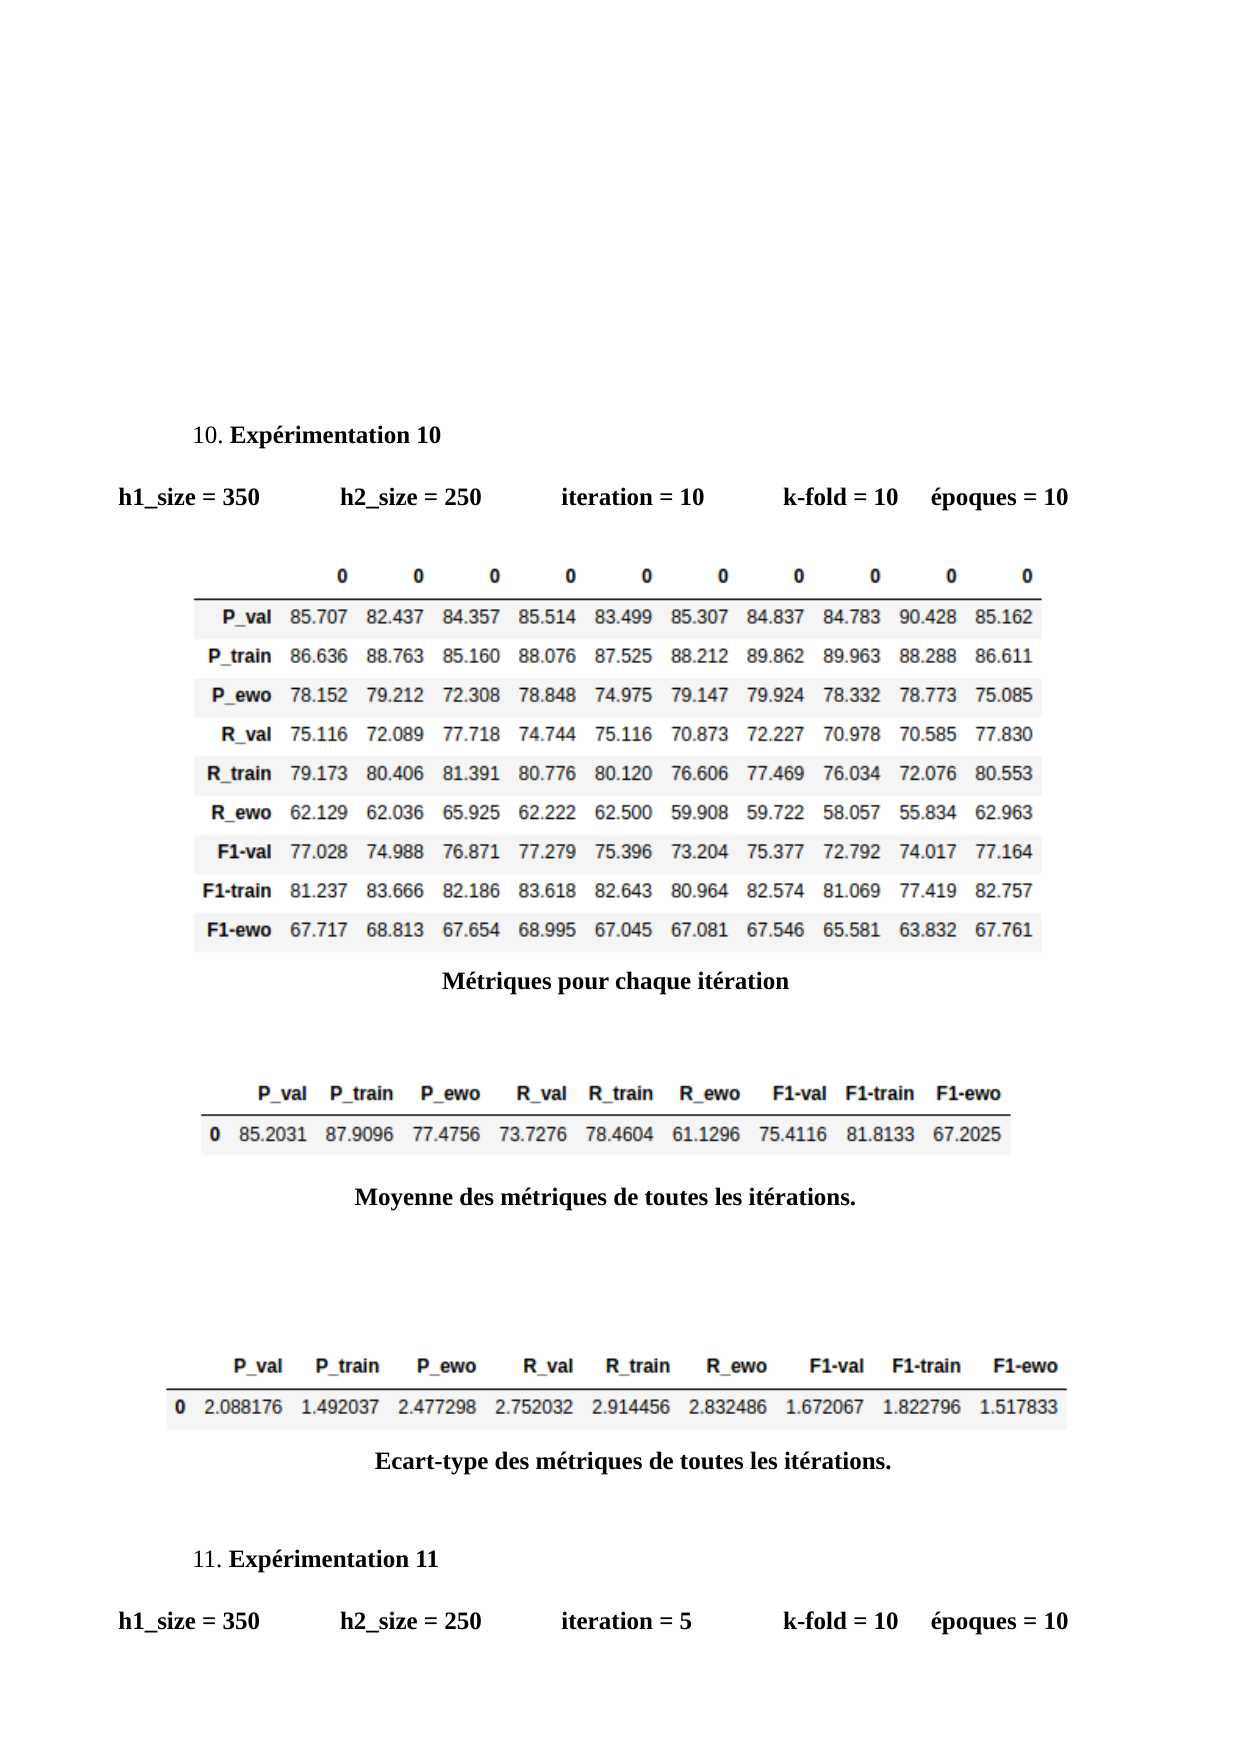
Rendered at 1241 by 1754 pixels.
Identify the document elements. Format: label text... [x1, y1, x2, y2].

picture [192, 1061, 1035, 1176]
text 10. Expérimentation 10 [118, 420, 1122, 449]
text 11. Expérimentation 11 [118, 1544, 1122, 1573]
picture [151, 1343, 1089, 1444]
picture [174, 544, 1067, 976]
text h1_size = 350 h2_size = 250 iteration = 10 k-fold = 10 époques = 10 [118, 482, 1122, 511]
text h1_size = 350 h2_size = 250 iteration = 5 k-fold = 10 époques = 10 [118, 1606, 1122, 1635]
